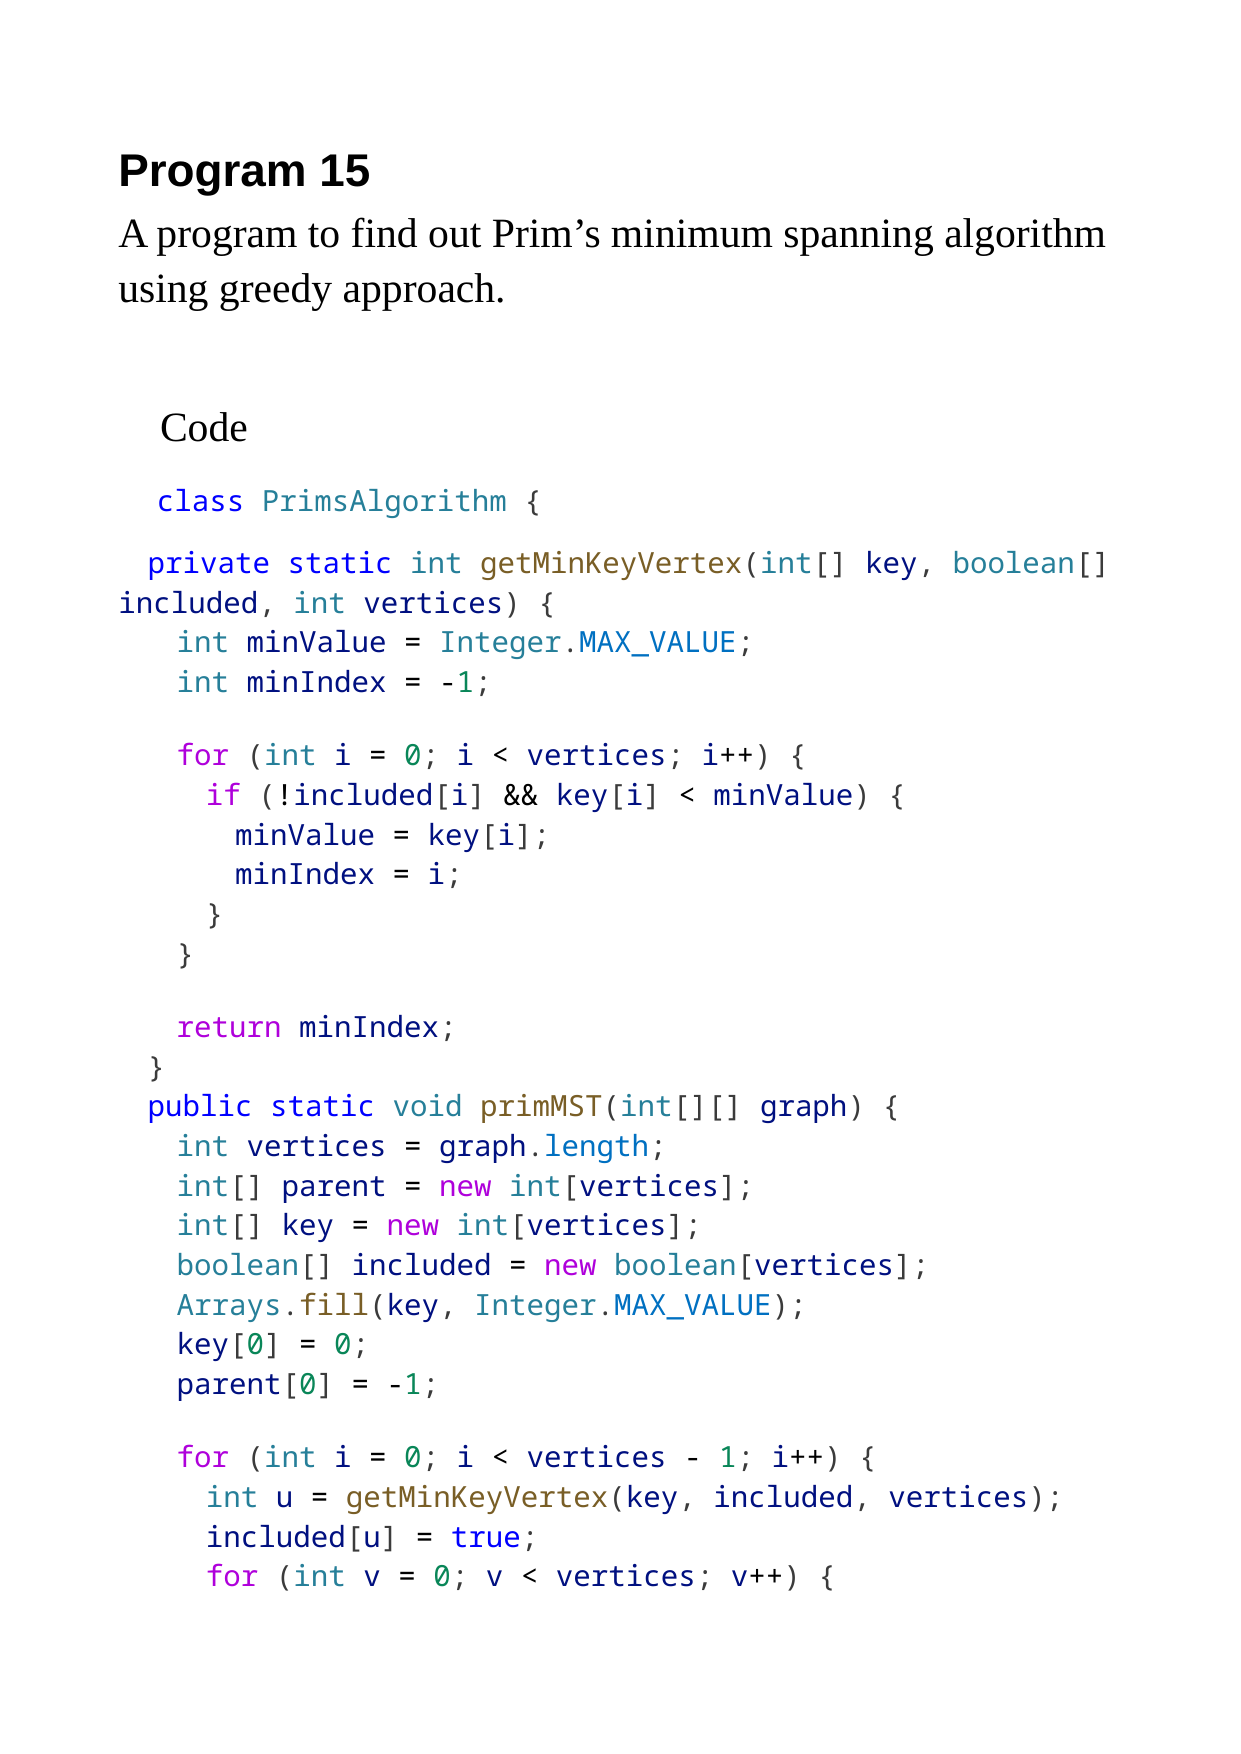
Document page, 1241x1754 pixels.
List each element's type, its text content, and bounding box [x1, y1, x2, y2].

text public static void primMST(int[][] graph) { [118, 1086, 1157, 1125]
text int vertices = graph.length; [118, 1125, 1157, 1165]
text } [118, 1046, 1157, 1086]
text int[] parent = new int[vertices]; [118, 1165, 1157, 1204]
text included[u] = true; [118, 1516, 1157, 1556]
text parent[0] = -1; [118, 1363, 1157, 1403]
text for (int i = 0; i < vertices - 1; i++) { [118, 1437, 1157, 1476]
text int[] key = new int[vertices]; [118, 1204, 1157, 1244]
text int minValue = Integer.MAX_VALUE; [118, 622, 1157, 661]
text A program to find out Prim’s minimum spanning algorithm using greedy approach. [118, 208, 1157, 311]
text int minIndex = -1; [118, 661, 1157, 701]
text class PrimsAlgorithm { [118, 472, 1157, 520]
text private static int getMinKeyVertex(int[] key, boolean[] included, int vertices) { [118, 542, 1157, 622]
text } [118, 933, 1157, 973]
text Code [118, 403, 1157, 451]
text key[0] = 0; [118, 1324, 1157, 1363]
text } [118, 893, 1157, 933]
text Arrays.fill(key, Integer.MAX_VALUE); [118, 1284, 1157, 1324]
text for (int i = 0; i < vertices; i++) { [118, 734, 1157, 774]
text if (!included[i] && key[i] < minValue) { [118, 774, 1157, 814]
text int u = getMinKeyVertex(key, included, vertices); [118, 1476, 1157, 1516]
text return minIndex; [118, 1006, 1157, 1046]
subtitle Program 15 [118, 143, 1157, 196]
text minValue = key[i]; [118, 814, 1157, 853]
text for (int v = 0; v < vertices; v++) { [118, 1556, 1157, 1595]
text boolean[] included = new boolean[vertices]; [118, 1244, 1157, 1284]
text minIndex = i; [118, 853, 1157, 893]
